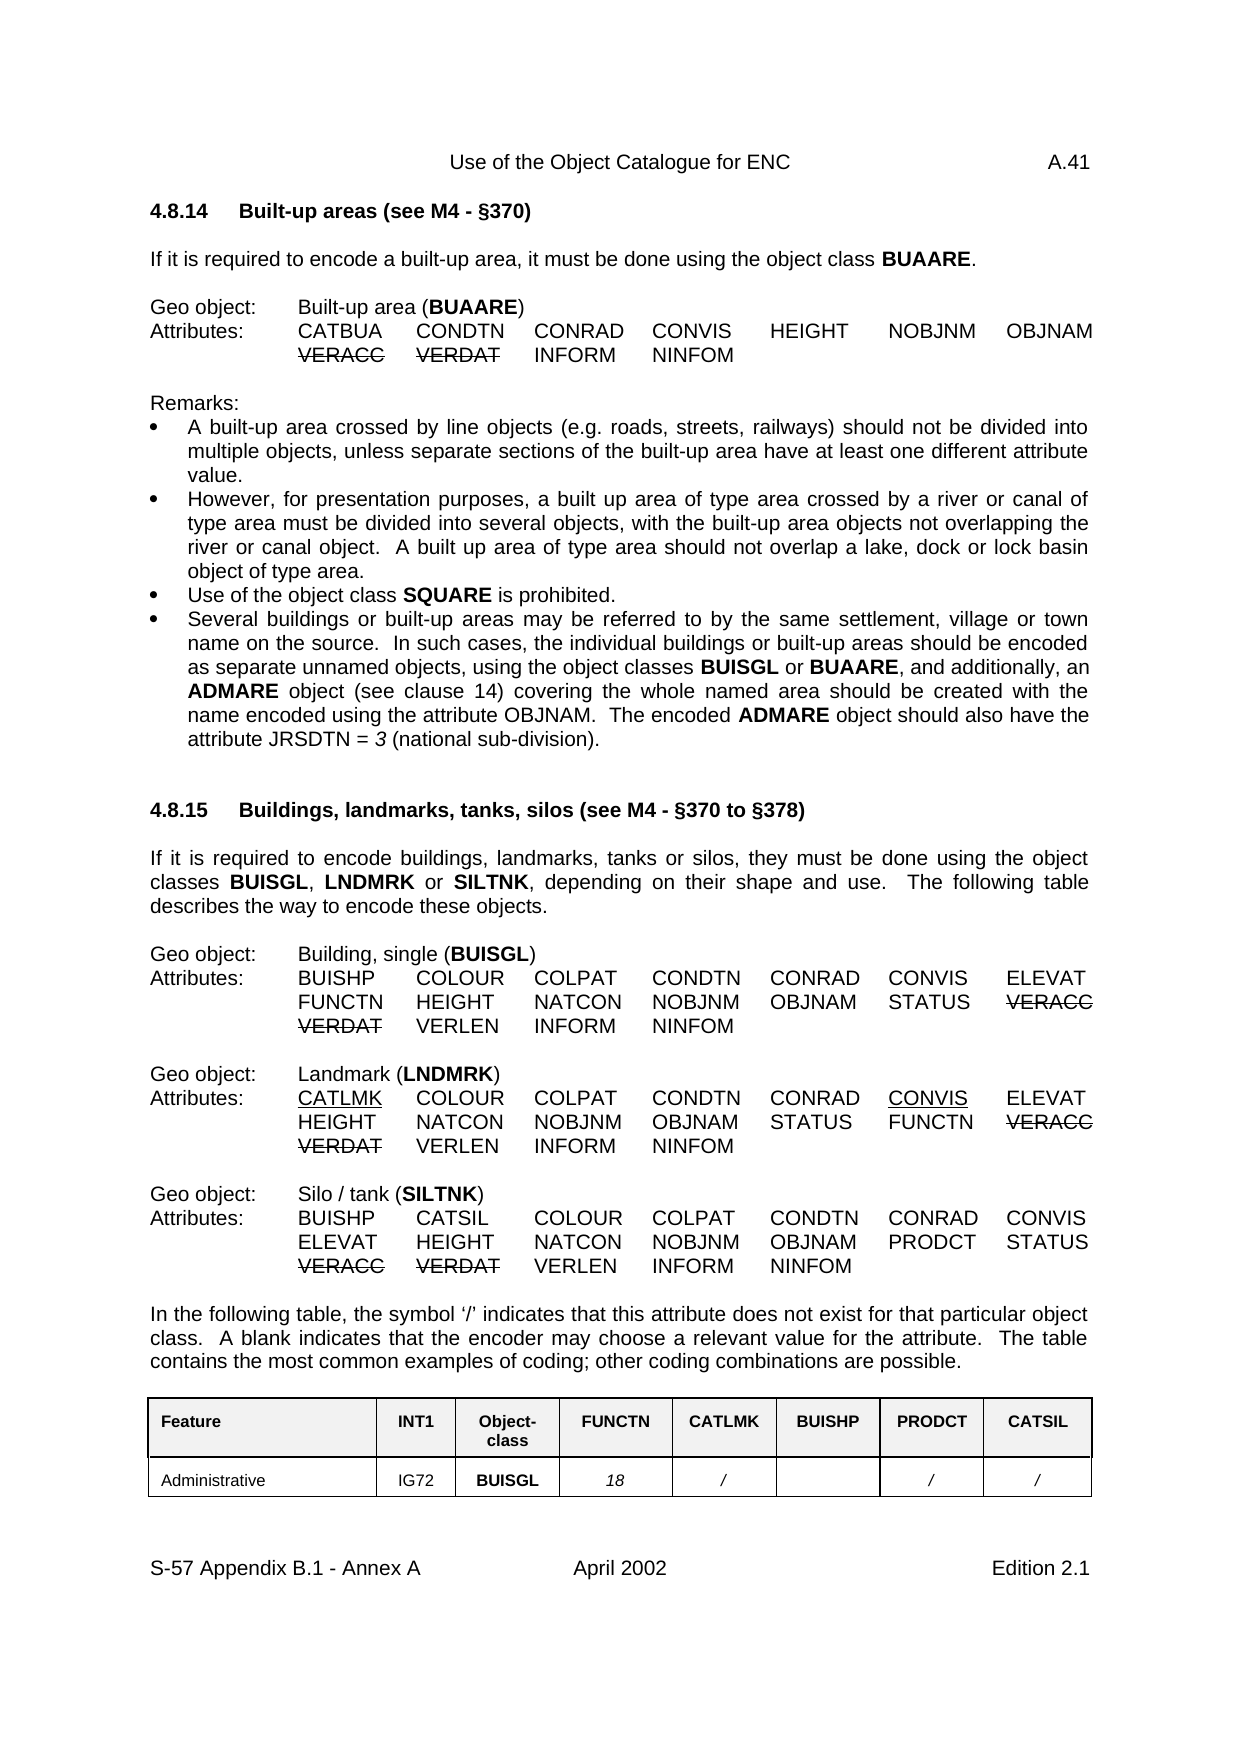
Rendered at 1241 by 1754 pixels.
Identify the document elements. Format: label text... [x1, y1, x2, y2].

table_header INT1 [377, 1399, 455, 1456]
table_header Feature [149, 1399, 376, 1456]
table_cell BUISGL [456, 1458, 559, 1496]
text HEIGHT NATCON NOBJNM OBJNAM STATUS FUNCTN VERACC [150, 1110, 1095, 1134]
text Attributes: CATBUA CONDTN CONRAD CONVIS HEIGHT NOBJNM OBJNAM [150, 319, 1095, 343]
text VERACC VERDAT INFORM NINFOM [150, 343, 1090, 367]
table_cell / [984, 1456, 1091, 1496]
text ELEVAT HEIGHT NATCON NOBJNM OBJNAM PRODCT STATUS [150, 1229, 1090, 1253]
text Attributes: BUISHP COLOUR COLPAT CONDTN CONRAD CONVIS ELEVAT [150, 966, 1090, 990]
text FUNCTN HEIGHT NATCON NOBJNM OBJNAM STATUS VERACC [150, 990, 1095, 1014]
table_cell [777, 1458, 879, 1496]
table_header CATSIL [984, 1399, 1091, 1456]
table_header PRODCT [881, 1399, 983, 1456]
text If it is required to encode buildings, landmarks, tanks or silos, they must be done using the object classes BUISGL, LNDMRK or SILTNK, depending on their shape and use. The following table describes the way to encode these objects. [150, 846, 1090, 918]
text Attributes: BUISHP CATSIL COLOUR COLPAT CONDTN CONRAD CONVIS [150, 1206, 1090, 1229]
text Geo object: Built-up area (BUAARE) [150, 295, 1090, 319]
text VERDAT VERLEN INFORM NINFOM [150, 1134, 1090, 1158]
text Geo object: Landmark (LNDMRK) [150, 1062, 1090, 1086]
table_cell 18 [560, 1458, 672, 1496]
table_cell / [673, 1458, 776, 1496]
text Geo object: Silo / tank (SILTNK) [150, 1182, 1090, 1206]
text In the following table, the symbol ‘/’ indicates that this attribute does not exist for that particular object class. A blank indicates that the encoder may choose a relevant value for the attribute. The table contains the most common examples of coding; other coding combinations are possible. [150, 1301, 1090, 1373]
text VERACC VERDAT VERLEN INFORM NINFOM [150, 1253, 1090, 1277]
table_header FUNCTN [560, 1399, 672, 1456]
list Several buildings or built-up areas may be referred to by the same settlement, village or town name on the source. In such cases, the individual buildings or built-up areas should be encoded as separate unnamed objects, using the object classes BUISGL or BUAARE, and additionally, an ADMARE object (see clause 14) covering the whole named area should be created with the name encoded using the attribute OBJNAM. The encoded ADMARE object should also have the attribute JRSDTN = 3 (national sub-division). [150, 607, 1090, 750]
text Remarks: [150, 391, 1090, 414]
table_header BUISHP [777, 1399, 879, 1456]
table_header Object-class [456, 1399, 559, 1456]
list However, for presentation purposes, a built up area of type area crossed by a river or canal of type area must be divided into several objects, with the built-up area objects not overlapping the river or canal object. A built up area of type area should not overlap a lake, dock or lock basin object of type area. [150, 487, 1090, 582]
text VERDAT VERLEN INFORM NINFOM [150, 1014, 1090, 1038]
subtitle 4.8.15 Buildings, landmarks, tanks, silos (see M4 - §370 to §378) [150, 798, 1090, 822]
subtitle 4.8.14 Built-up areas (see M4 - §370) [150, 199, 1090, 223]
list Use of the object class SQUARE is prohibited. [150, 582, 1090, 607]
text If it is required to encode a built-up area, it must be done using the object class BUAARE. [150, 247, 1090, 271]
table_header CATLMK [673, 1399, 776, 1456]
table_cell Administrative [149, 1457, 376, 1496]
text Geo object: Building, single (BUISGL) [150, 942, 1090, 966]
table_cell / [881, 1458, 983, 1496]
list A built-up area crossed by line objects (e.g. roads, streets, railways) should not be divided into multiple objects, unless separate sections of the built-up area have at least one different attribute value. [150, 414, 1090, 487]
text Attributes: CATLMK COLOUR COLPAT CONDTN CONRAD CONVIS ELEVAT [150, 1086, 1090, 1110]
table_cell IG72 [377, 1458, 455, 1496]
